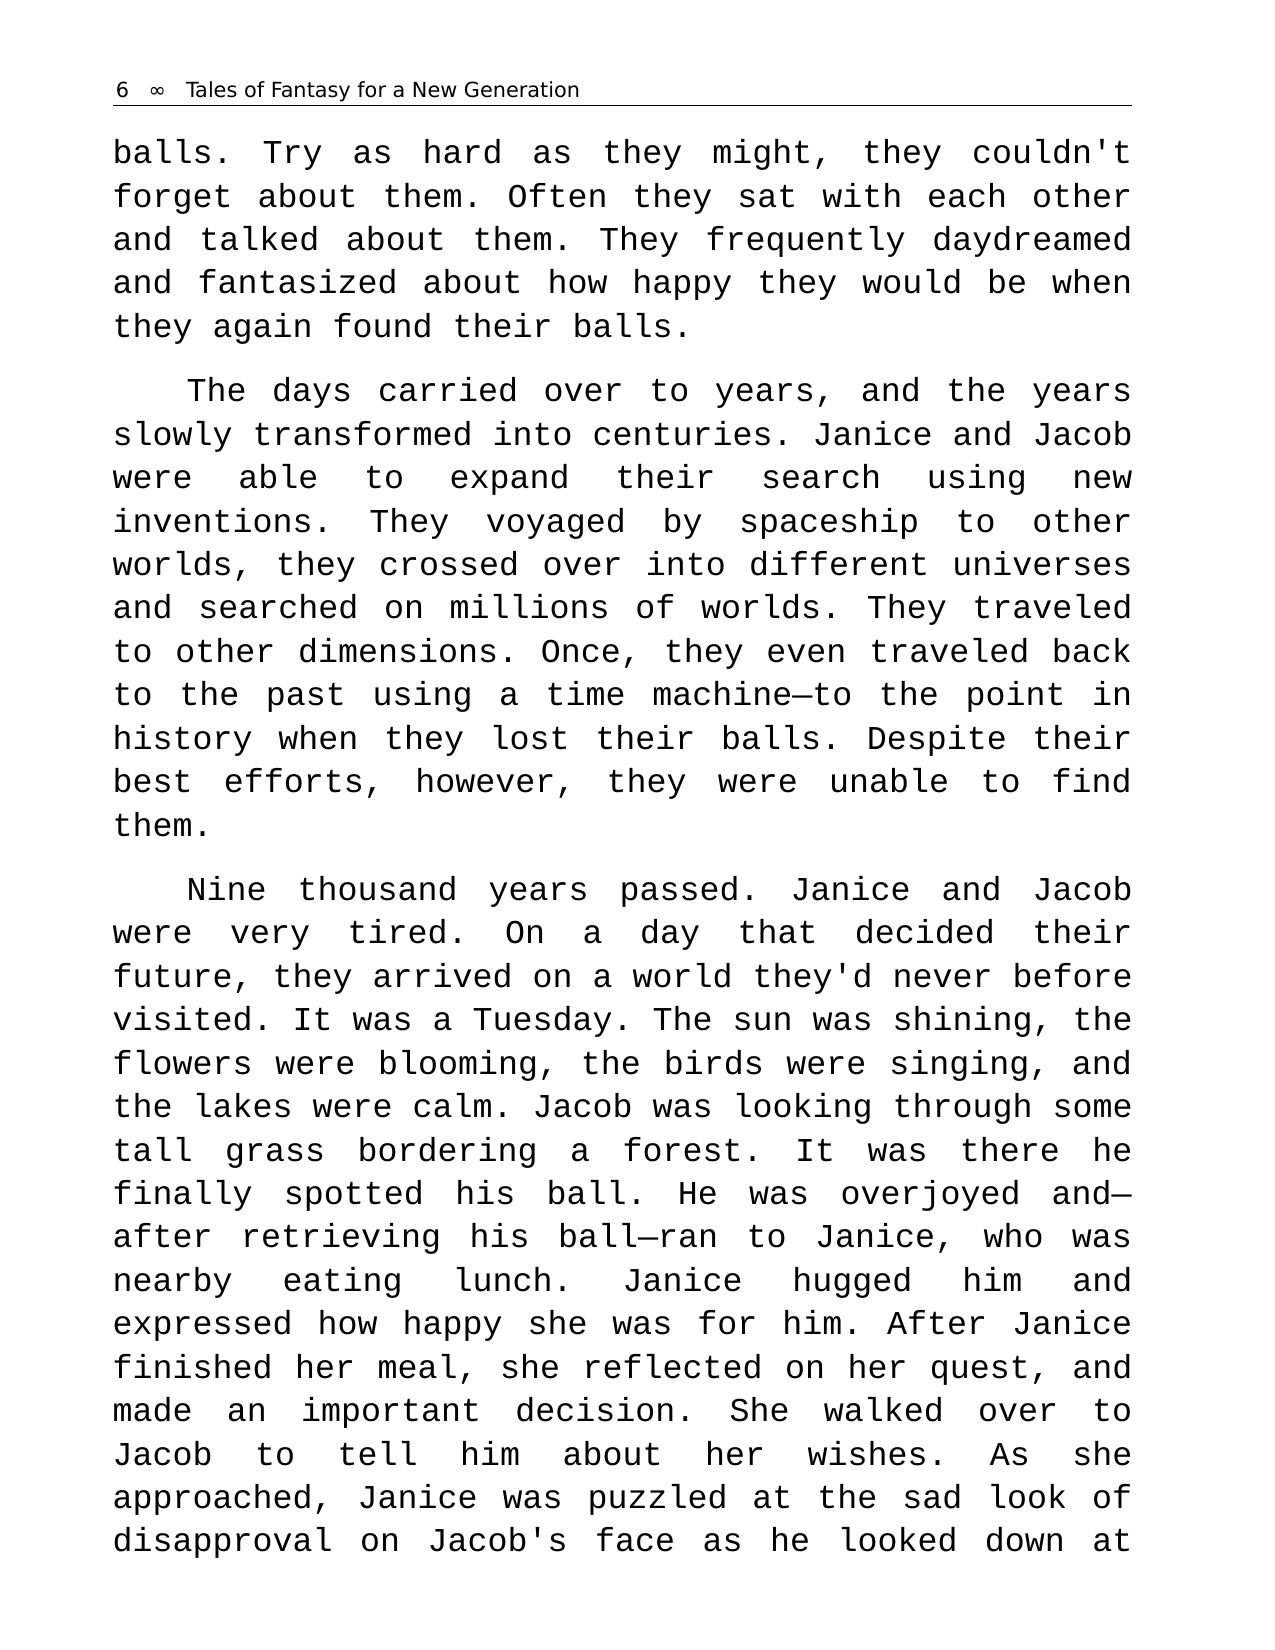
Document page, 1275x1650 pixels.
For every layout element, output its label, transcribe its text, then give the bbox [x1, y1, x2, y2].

text The days carried over to years, and the years slowly transformed into centuries. Janice and Jacob were able to expand their search using new inventions. They voyaged by spaceship to other worlds, they crossed over into different universes and searched on millions of worlds. They traveled to other dimensions. Once, they even traveled back to the past using a time machine—to the point in history when they lost their balls. Despite their best efforts, however, they were unable to find them. [112, 374, 1132, 846]
text balls. Try as hard as they might, they couldn't forget about them. Often they sat with each other and talked about them. They frequently daydreamed and fantasized about how happy they would be when they again found their balls. [112, 136, 1132, 347]
text Nine thousand years passed. Janice and Jacob were very tired. On a day that decided their future, they arrived on a world they'd never before visited. It was a Tuesday. The sun was shining, the flowers were blooming, the birds were singing, and the lakes were calm. Jacob was looking through some tall grass bordering a forest. It was there he finally spotted his ball. He was overjoyed and—after retrieving his ball—ran to Janice, who was nearby eating lunch. Janice hugged him and expressed how happy she was for him. After Janice finished her meal, she reflected on her quest, and made an important decision. She walked over to Jacob to tell him about her wishes. As she approached, Janice was puzzled at the sad look of disapproval on Jacob's face as he looked down at [112, 873, 1132, 1562]
